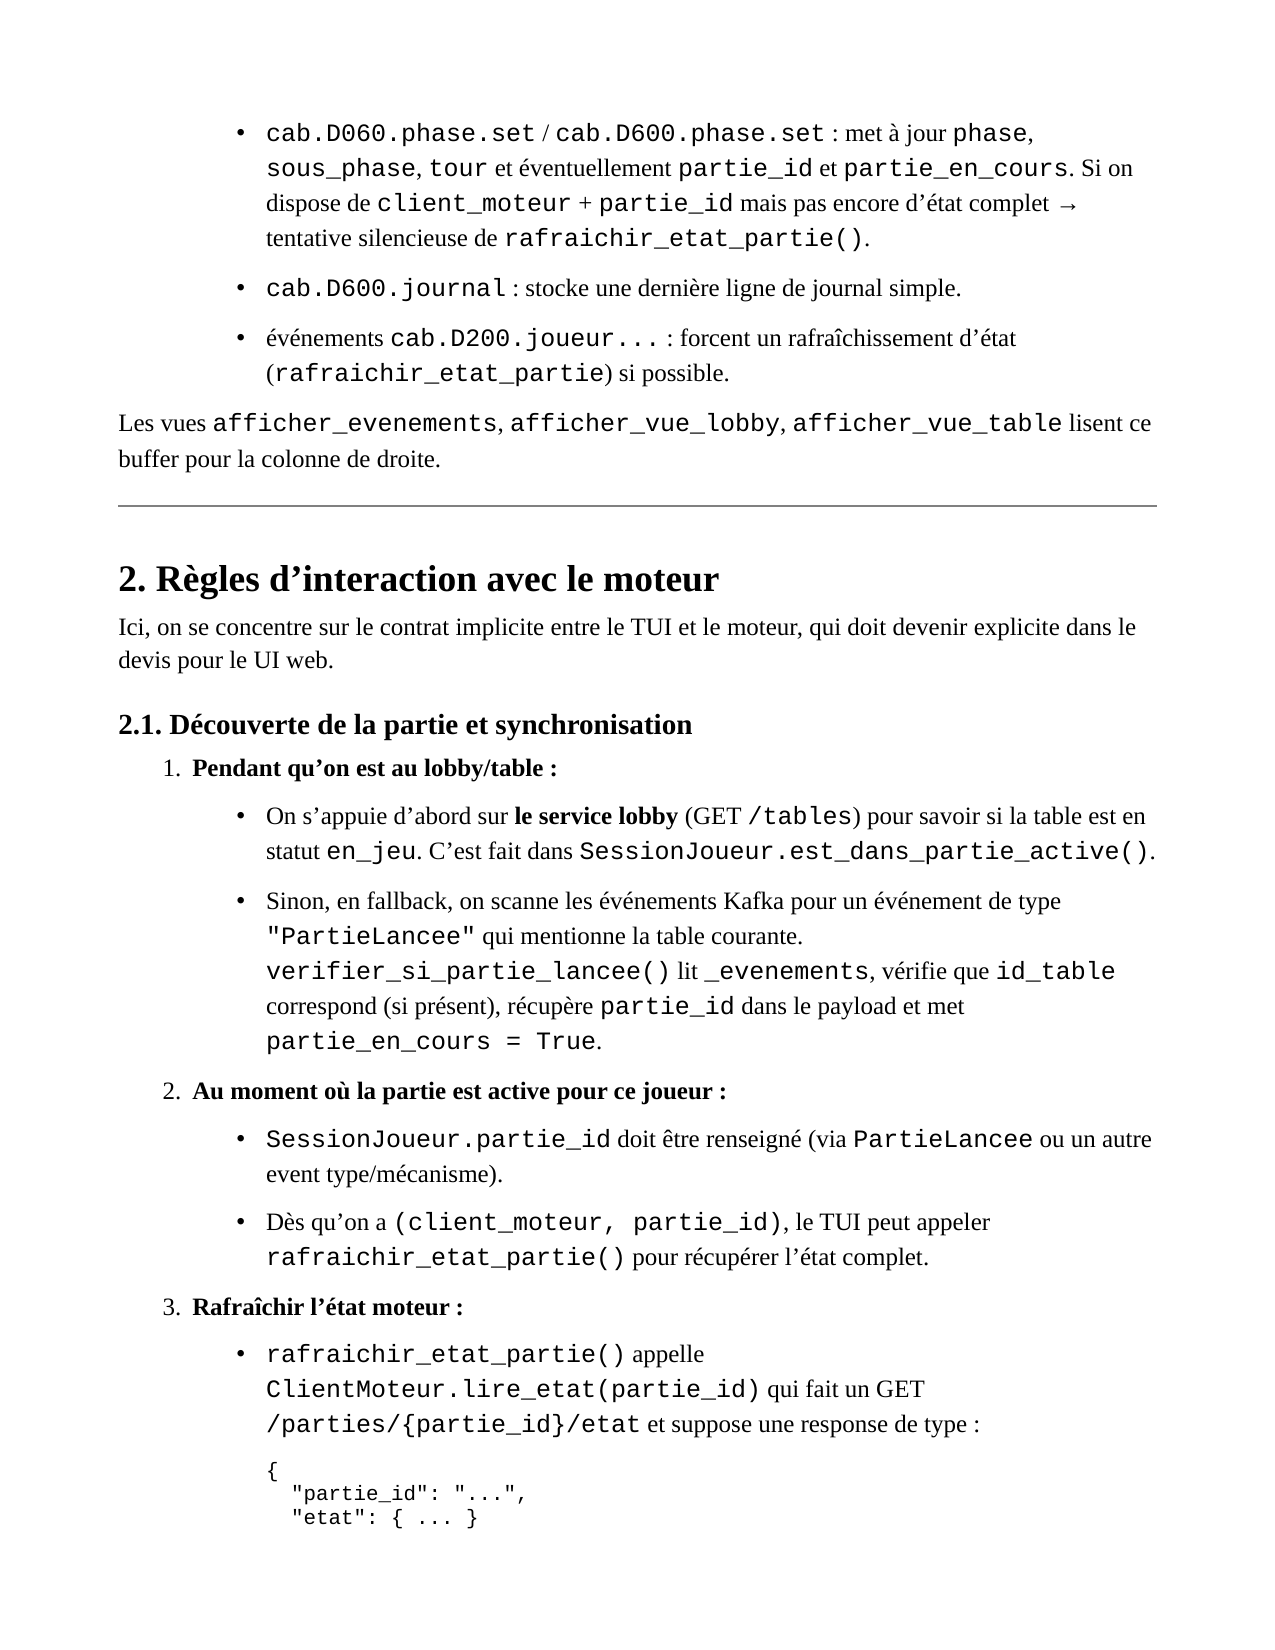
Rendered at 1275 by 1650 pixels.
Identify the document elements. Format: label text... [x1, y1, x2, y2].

list Sinon, en fallback, on scanne les événements Kafka pour un événement de type "PartieLancee" qui mentionne la table courante. verifier_si_partie_lancee() lit _evenements, vérifie que id_table correspond (si présent), récupère partie_id dans le payload et met partie_en_cours = True. [236, 886, 1157, 1057]
text Les vues afficher_evenements, afficher_vue_lobby, afficher_vue_table lisent ce buffer pour la colonne de droite. [118, 408, 1157, 472]
list SessionJoueur.partie_id doit être renseigné (via PartieLancee ou un autre event type/mécanisme). [236, 1124, 1157, 1188]
list "etat": { ... } [236, 1507, 1157, 1531]
list { [236, 1459, 1157, 1483]
list cab.D600.journal : stocke une dernière ligne de journal simple. [236, 273, 1157, 304]
list Rafraîchir l’état moteur : [162, 1292, 1157, 1321]
list On s’appuie d’abord sur le service lobby (GET /tables) pour savoir si la table est en statut en_jeu. C’est fait dans SessionJoueur.est_dans_partie_active(). [236, 801, 1157, 867]
subtitle 2. Règles d’interaction avec le moteur [118, 556, 1157, 599]
text Ici, on se concentre sur le contrat implicite entre le TUI et le moteur, qui doit devenir explicite dans le devis pour le UI web. [118, 612, 1157, 674]
list cab.D060.phase.set / cab.D600.phase.set : met à jour phase, sous_phase, tour et éventuellement partie_id et partie_en_cours. Si on dispose de client_moteur + partie_id mais pas encore d’état complet → tentative silencieuse de rafraichir_etat_partie(). [236, 118, 1157, 254]
list "partie_id": "...", [236, 1483, 1157, 1507]
list événements cab.D200.joueur... : forcent un rafraîchissement d’état (rafraichir_etat_partie) si possible. [236, 323, 1157, 389]
list Au moment où la partie est active pour ce joueur : [162, 1076, 1157, 1105]
list rafraichir_etat_partie() appelle ClientMoteur.lire_etat(partie_id) qui fait un GET /parties/{partie_id}/etat et suppose une response de type : [236, 1339, 1157, 1440]
subtitle 2.1. Découverte de la partie et synchronisation [118, 707, 1157, 741]
list Dès qu’on a (client_moteur, partie_id), le TUI peut appeler rafraichir_etat_partie() pour récupérer l’état complet. [236, 1207, 1157, 1273]
list Pendant qu’on est au lobby/table : [162, 753, 1157, 782]
